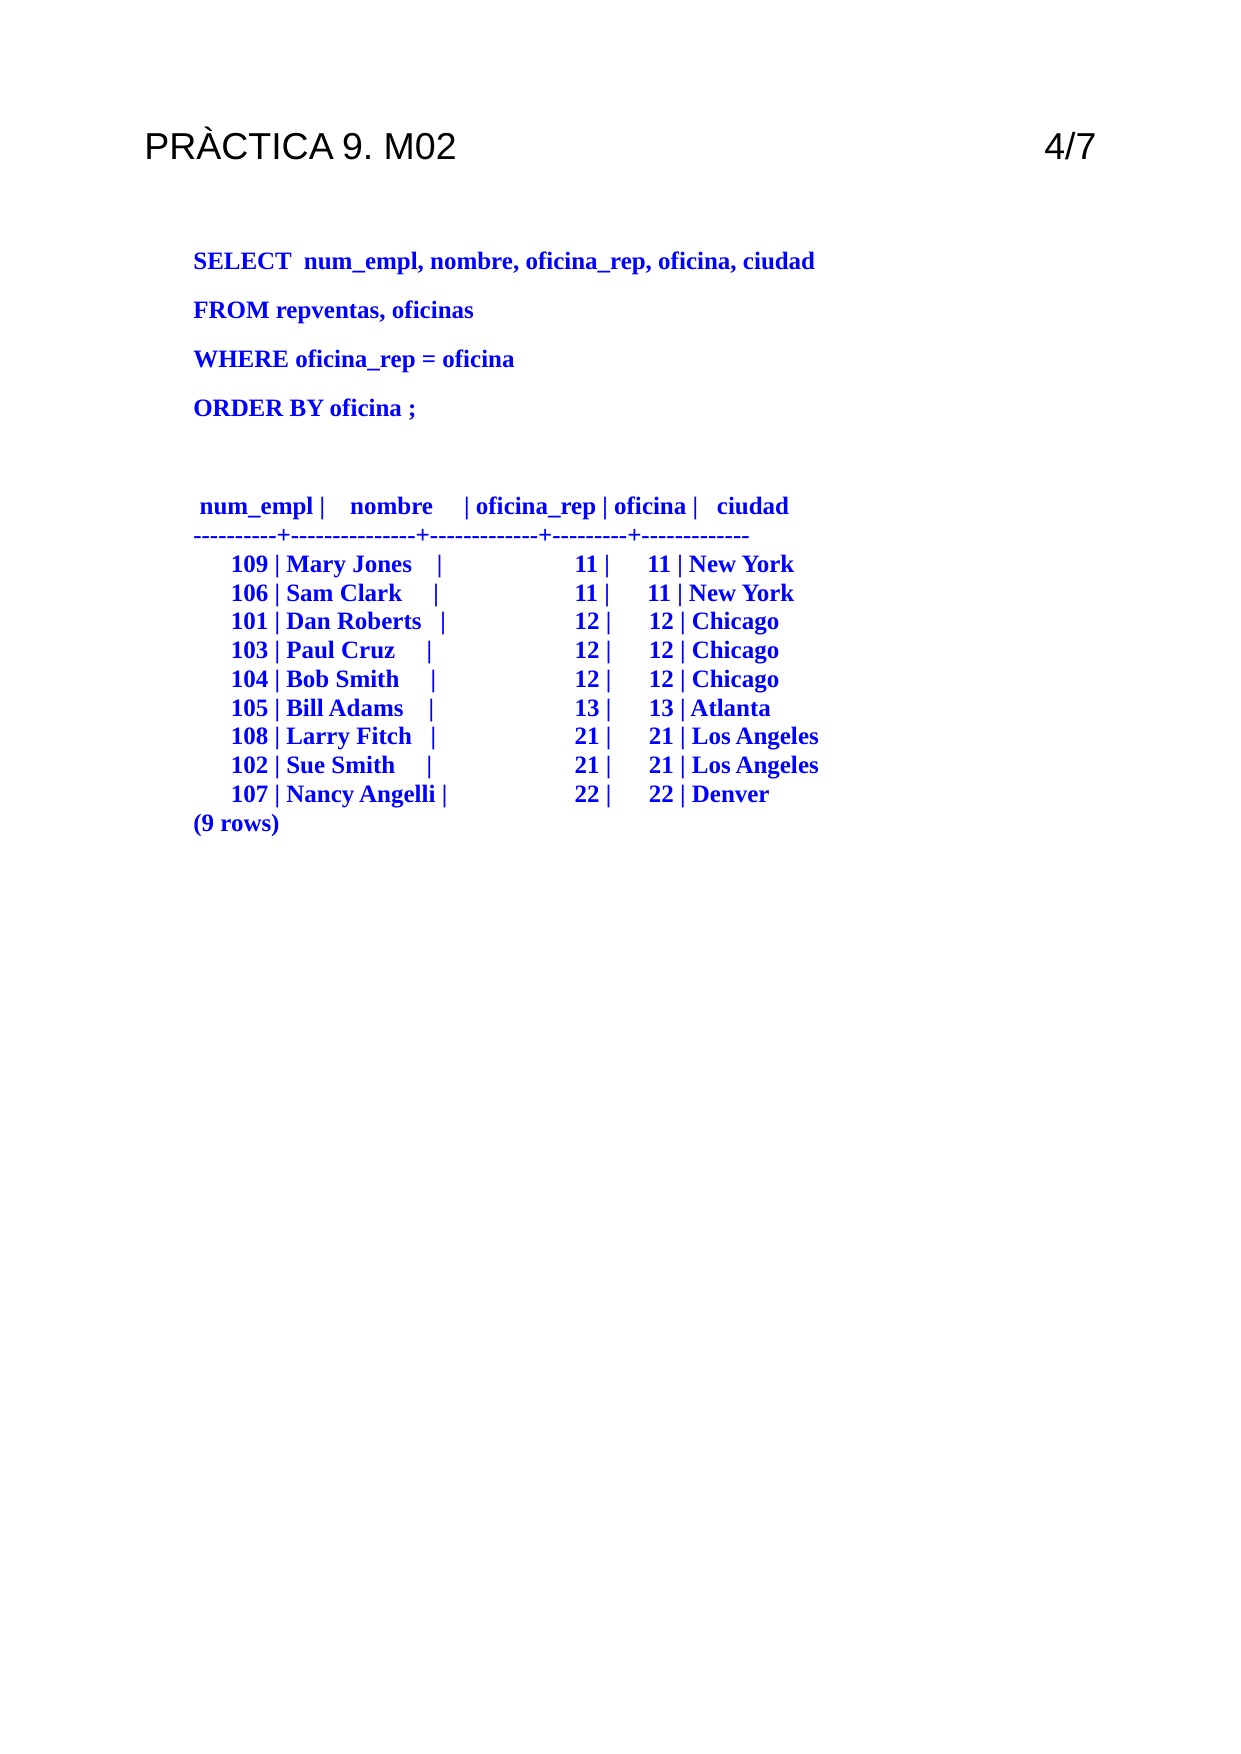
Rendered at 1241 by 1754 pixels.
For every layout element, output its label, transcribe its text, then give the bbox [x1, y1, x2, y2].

text 108 | Larry Fitch | 21 | 21 | Los Angeles [193, 721, 1122, 750]
text 103 | Paul Cruz | 12 | 12 | Chicago [193, 635, 1122, 664]
text WHERE oficina_rep = oficina [193, 344, 1122, 373]
text 107 | Nancy Angelli | 22 | 22 | Denver [193, 779, 1122, 808]
text SELECT num_empl, nombre, oficina_rep, oficina, ciudad [118, 246, 1122, 275]
text 109 | Mary Jones | 11 | 11 | New York [193, 549, 1122, 578]
text ORDER BY oficina ; [193, 393, 1122, 422]
text (9 rows) [193, 808, 1122, 836]
text FROM repventas, oficinas [118, 295, 1122, 324]
text 106 | Sam Clark | 11 | 11 | New York [193, 578, 1122, 606]
text num_empl | nombre | oficina_rep | oficina | ciudad [193, 491, 1122, 520]
text 105 | Bill Adams | 13 | 13 | Atlanta [193, 693, 1122, 721]
text ----------+---------------+-------------+---------+------------- [193, 520, 1122, 549]
text 101 | Dan Roberts | 12 | 12 | Chicago [193, 606, 1122, 635]
text 104 | Bob Smith | 12 | 12 | Chicago [193, 664, 1122, 693]
text 102 | Sue Smith | 21 | 21 | Los Angeles [193, 750, 1122, 779]
